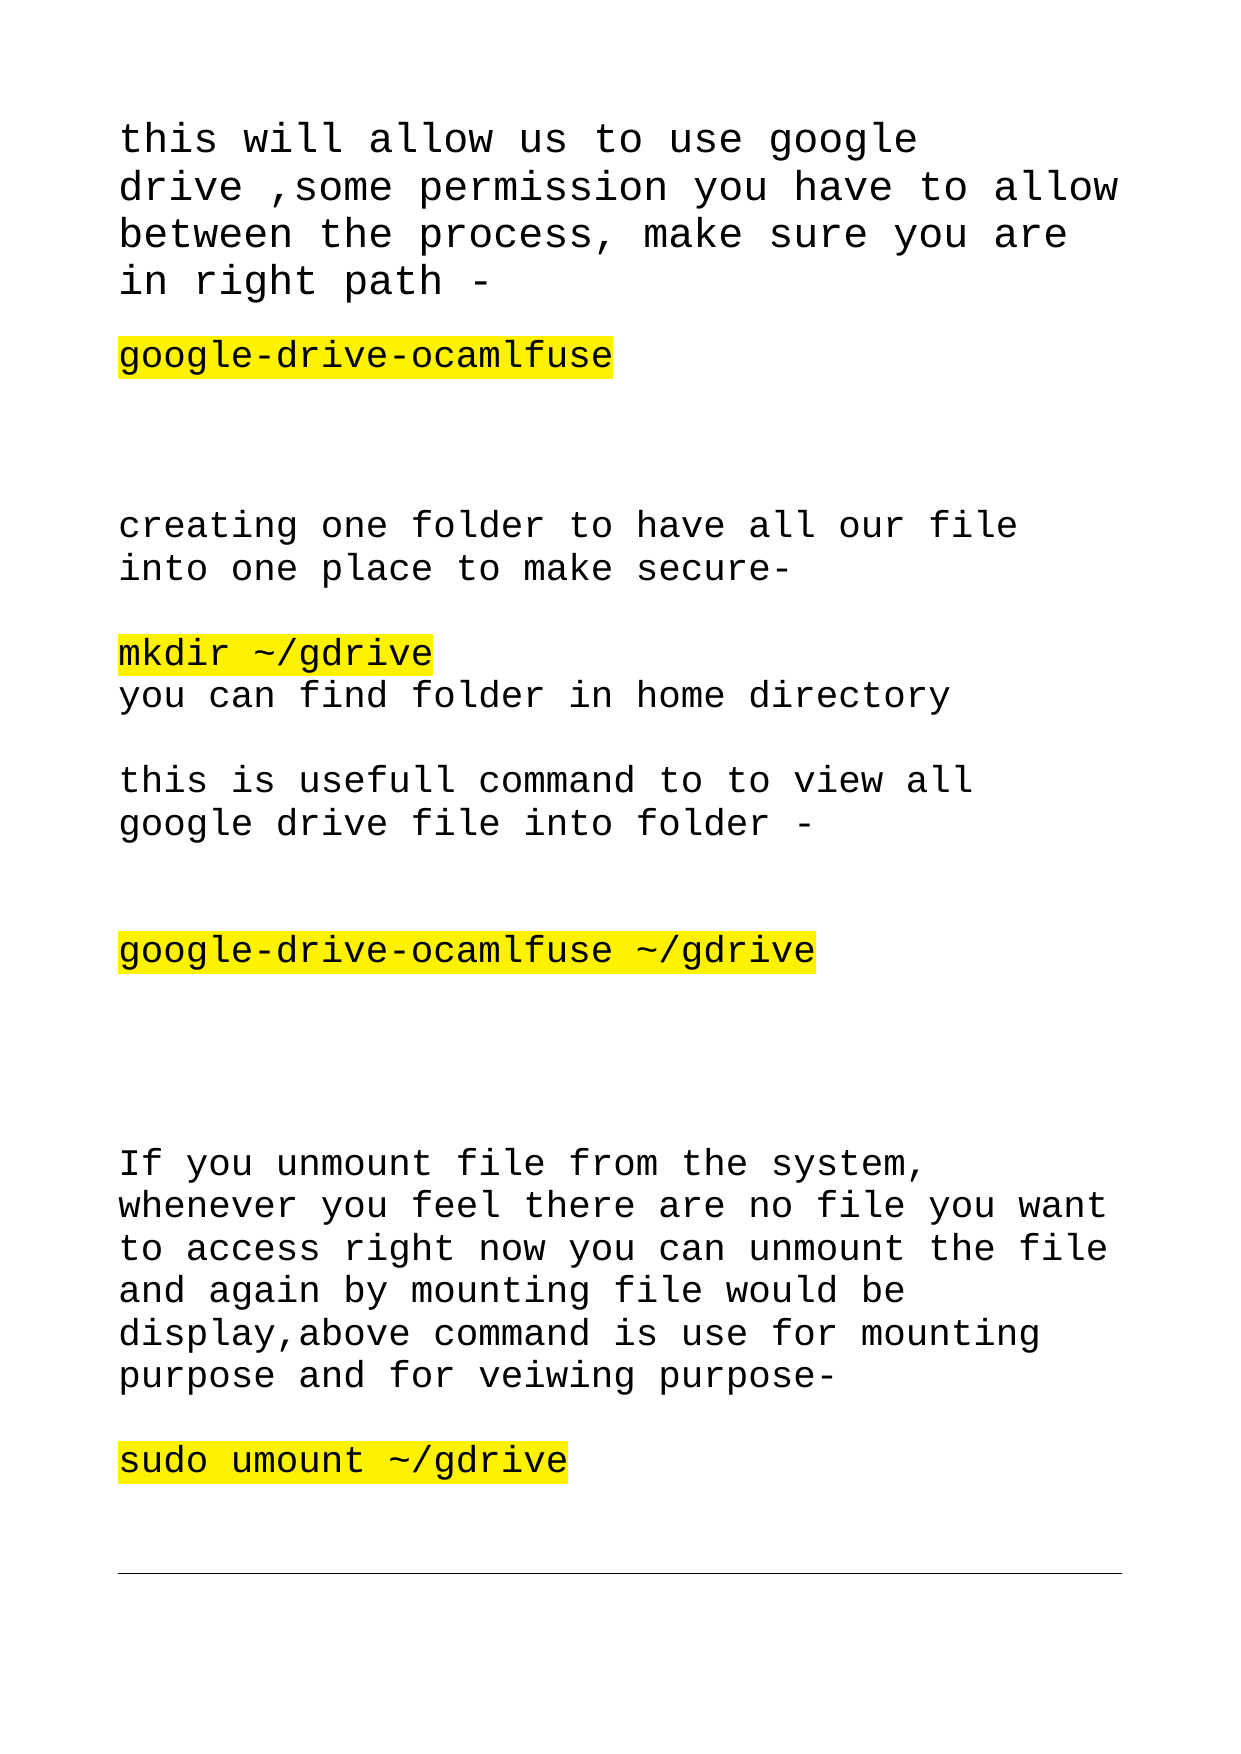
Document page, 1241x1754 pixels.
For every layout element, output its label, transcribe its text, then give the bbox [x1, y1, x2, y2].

text this will allow us to use google drive ,some permission you have to allow between the process, make sure you are in right path - [118, 118, 1122, 307]
text google-drive-ocamlfuse ~/gdrive [118, 931, 1122, 974]
text creating one folder to have all our file into one place to make secure- [118, 506, 1122, 591]
text you can find folder in home directory [118, 676, 1122, 719]
text google-drive-ocamlfuse [118, 336, 1122, 379]
text mkdir ~/gdrive [118, 634, 1122, 676]
text this is usefull command to to view all google drive file into folder - [118, 761, 1122, 846]
text sudo umount ~/gdrive [118, 1441, 1122, 1484]
text If you unmount file from the system, whenever you feel there are no file you want to access right now you can unmount the file and again by mounting file would be display,above command is use for mounting purpose and for veiwing purpose- [118, 1144, 1122, 1399]
